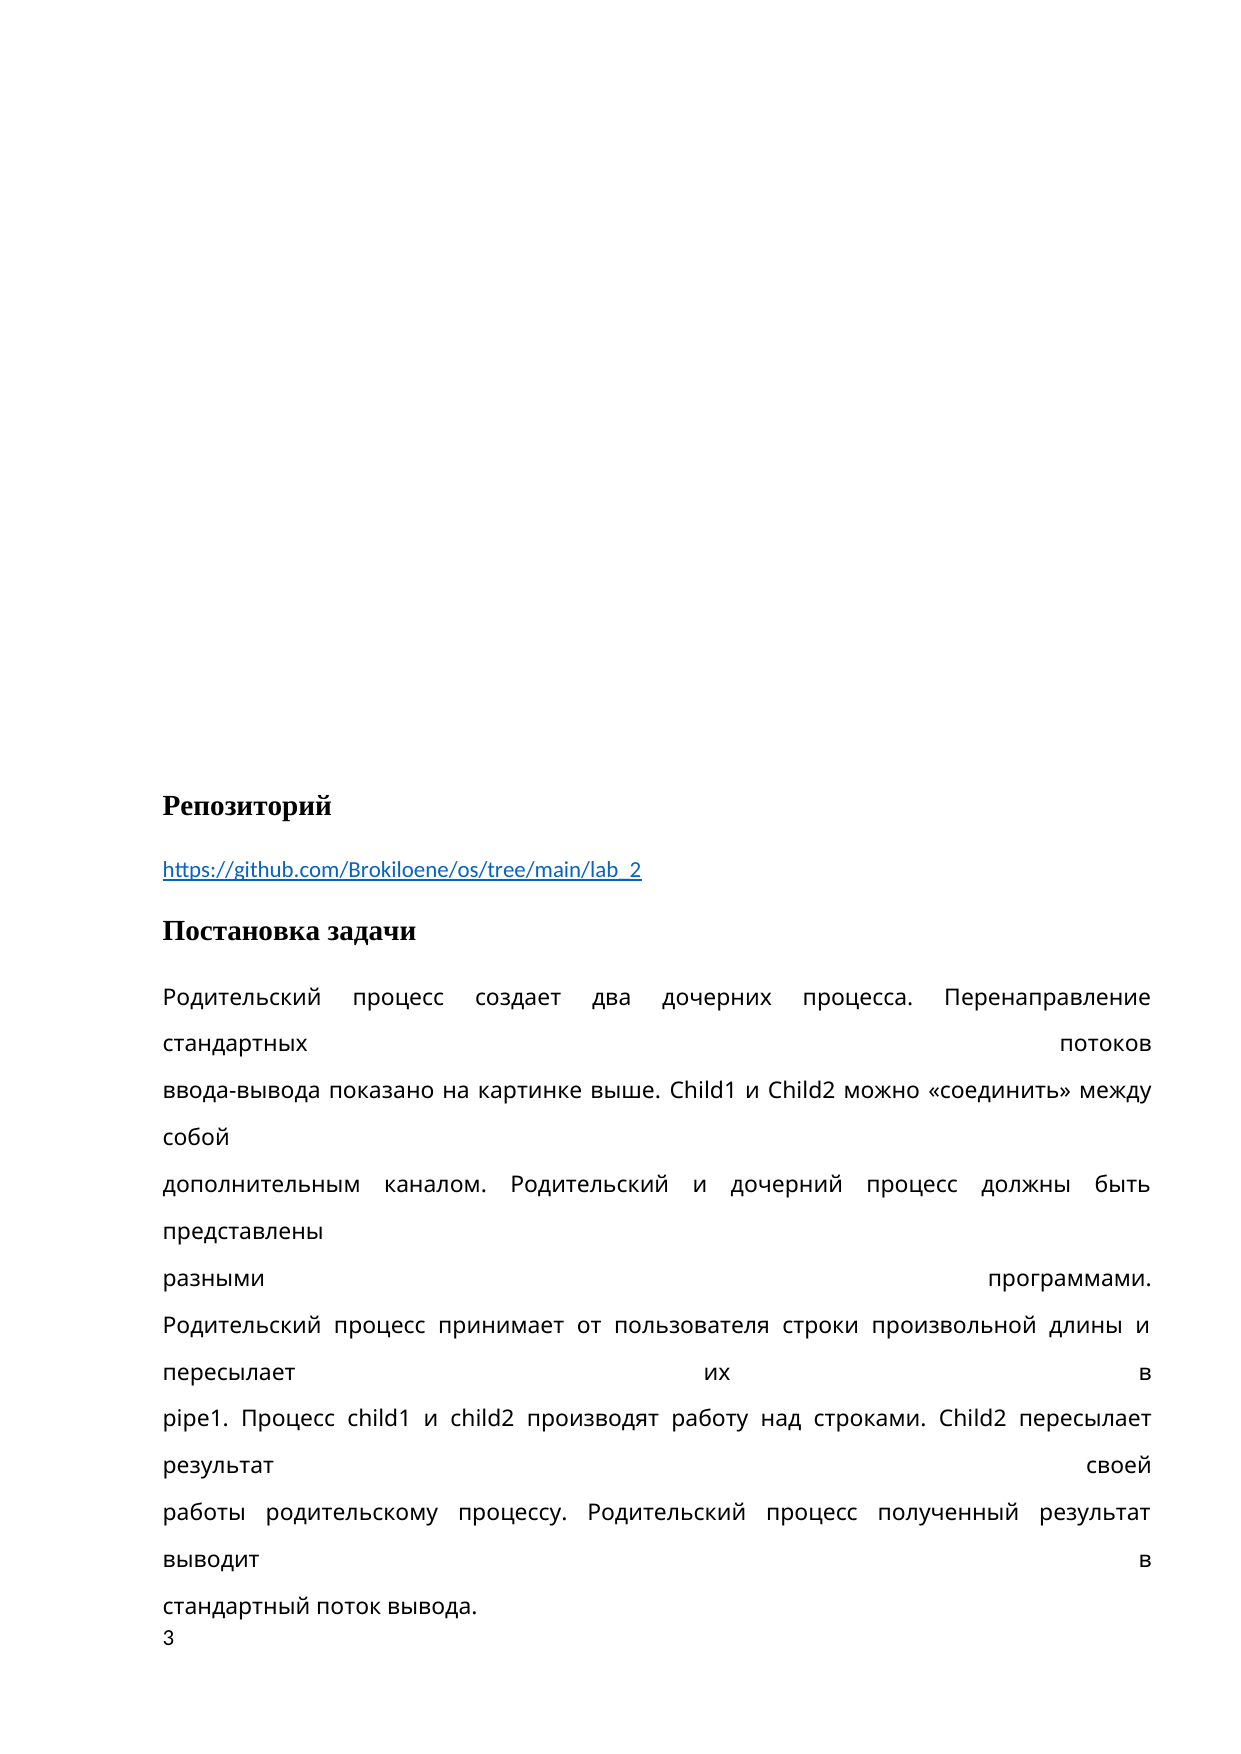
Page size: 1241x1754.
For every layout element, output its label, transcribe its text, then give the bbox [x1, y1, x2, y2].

text Родительский процесс создает два дочерних процесса. Перенаправление стандартных потоков ввода-вывода показано на картинке выше. Child1 и Child2 можно «соединить» между собой дополнительным каналом. Родительский и дочерний процесс должны быть представлены разными программами. Родительский процесс принимает от пользователя строки произвольной длины и пересылает их в pipe1. Процесс child1 и child2 производят работу над строками. Child2 пересылает результат своей работы родительскому процессу. Родительский процесс полученный результат выводит в стандартный поток вывода. [162, 981, 1152, 1621]
text Репозиторий [162, 788, 1152, 821]
text Постановка задачи [162, 913, 1152, 947]
text https://github.com/Brokiloene/os/tree/main/lab_2 [162, 855, 1152, 883]
